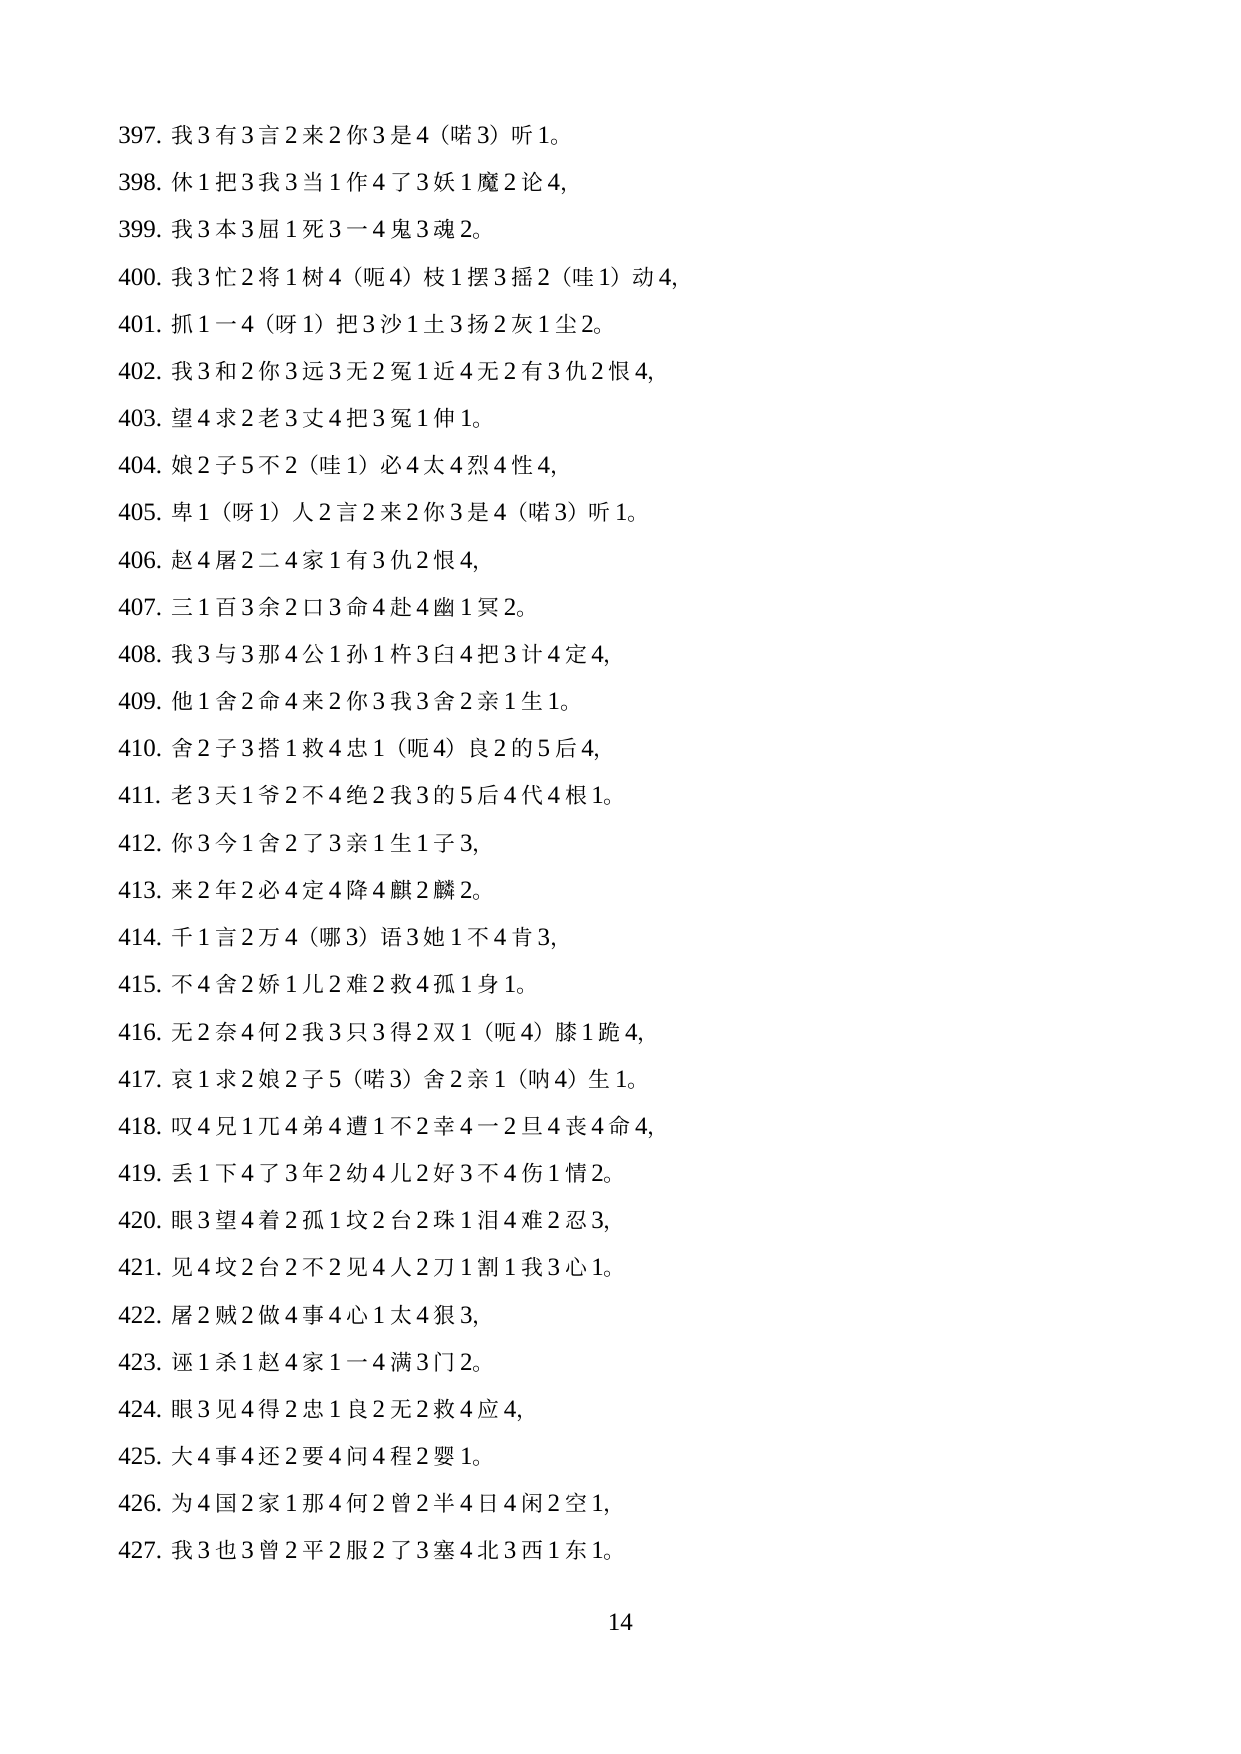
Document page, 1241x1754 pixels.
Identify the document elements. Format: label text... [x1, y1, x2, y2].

text 410. 舍2子3搭1救4忠1（呃4）良2的5后4， [118, 732, 1122, 763]
text 415. 不4舍2娇1儿2难2救4孤1身1。 [118, 967, 1122, 999]
text 408. 我3与3那4公1孙1杵3臼4把3计4定4， [118, 637, 1122, 669]
text 416. 无2奈4何2我3只3得2双1（呃4）膝1跪4， [118, 1015, 1122, 1046]
text 424. 眼3见4得2忠1良2无2救4应4， [118, 1392, 1122, 1424]
text 399. 我3本3屈1死3一4鬼3魂2。 [118, 212, 1122, 244]
text 402. 我3和2你3远3无2冤1近4无2有3仇2恨4， [118, 354, 1122, 386]
text 420. 眼3望4着2孤1坟2台2珠1泪4难2忍3， [118, 1203, 1122, 1235]
text 419. 丢1下4了3年2幼4儿2好3不4伤1情2。 [118, 1156, 1122, 1188]
text 411. 老3天1爷2不4绝2我3的5后4代4根1。 [118, 779, 1122, 810]
text 427. 我3也3曾2平2服2了3塞4北3西1东1。 [118, 1534, 1122, 1565]
text 409. 他1舍2命4来2你3我3舍2亲1生1。 [118, 684, 1122, 716]
text 414. 千1言2万4（哪3）语3她1不4肯3， [118, 920, 1122, 952]
text 403. 望4求2老3丈4把3冤1伸1。 [118, 401, 1122, 433]
text 421. 见4坟2台2不2见4人2刀1割1我3心1。 [118, 1251, 1122, 1282]
text 423. 诬1杀1赵4家1一4满3门2。 [118, 1345, 1122, 1376]
text 422. 屠2贼2做4事4心1太4狠3， [118, 1298, 1122, 1329]
text 412. 你3今1舍2了3亲1生1子3， [118, 826, 1122, 857]
text 401. 抓1一4（呀1）把3沙1土3扬2灰1尘2。 [118, 307, 1122, 338]
text 407. 三1百3余2口3命4赴4幽1冥2。 [118, 590, 1122, 621]
text 413. 来2年2必4定4降4麒2麟2。 [118, 873, 1122, 904]
text 417. 哀1求2娘2子5（喏3）舍2亲1（呐4）生1。 [118, 1062, 1122, 1093]
text 426. 为4国2家1那4何2曾2半4日4闲2空1， [118, 1487, 1122, 1518]
text 397. 我3有3言2来2你3是4（喏3）听1。 [118, 118, 1122, 149]
text 405. 卑1（呀1）人2言2来2你3是4（喏3）听1。 [118, 496, 1122, 527]
text 398. 休1把3我3当1作4了3妖1魔2论4， [118, 165, 1122, 197]
text 406. 赵4屠2二4家1有3仇2恨4， [118, 543, 1122, 574]
text 425. 大4事4还2要4问4程2婴1。 [118, 1439, 1122, 1471]
text 418. 叹4兄1兀4弟4遭1不2幸4一2旦4丧4命4， [118, 1109, 1122, 1141]
text 404. 娘2子5不2（哇1）必4太4烈4性4， [118, 448, 1122, 480]
text 400. 我3忙2将1树4（呃4）枝1摆3摇2（哇1）动4， [118, 260, 1122, 291]
